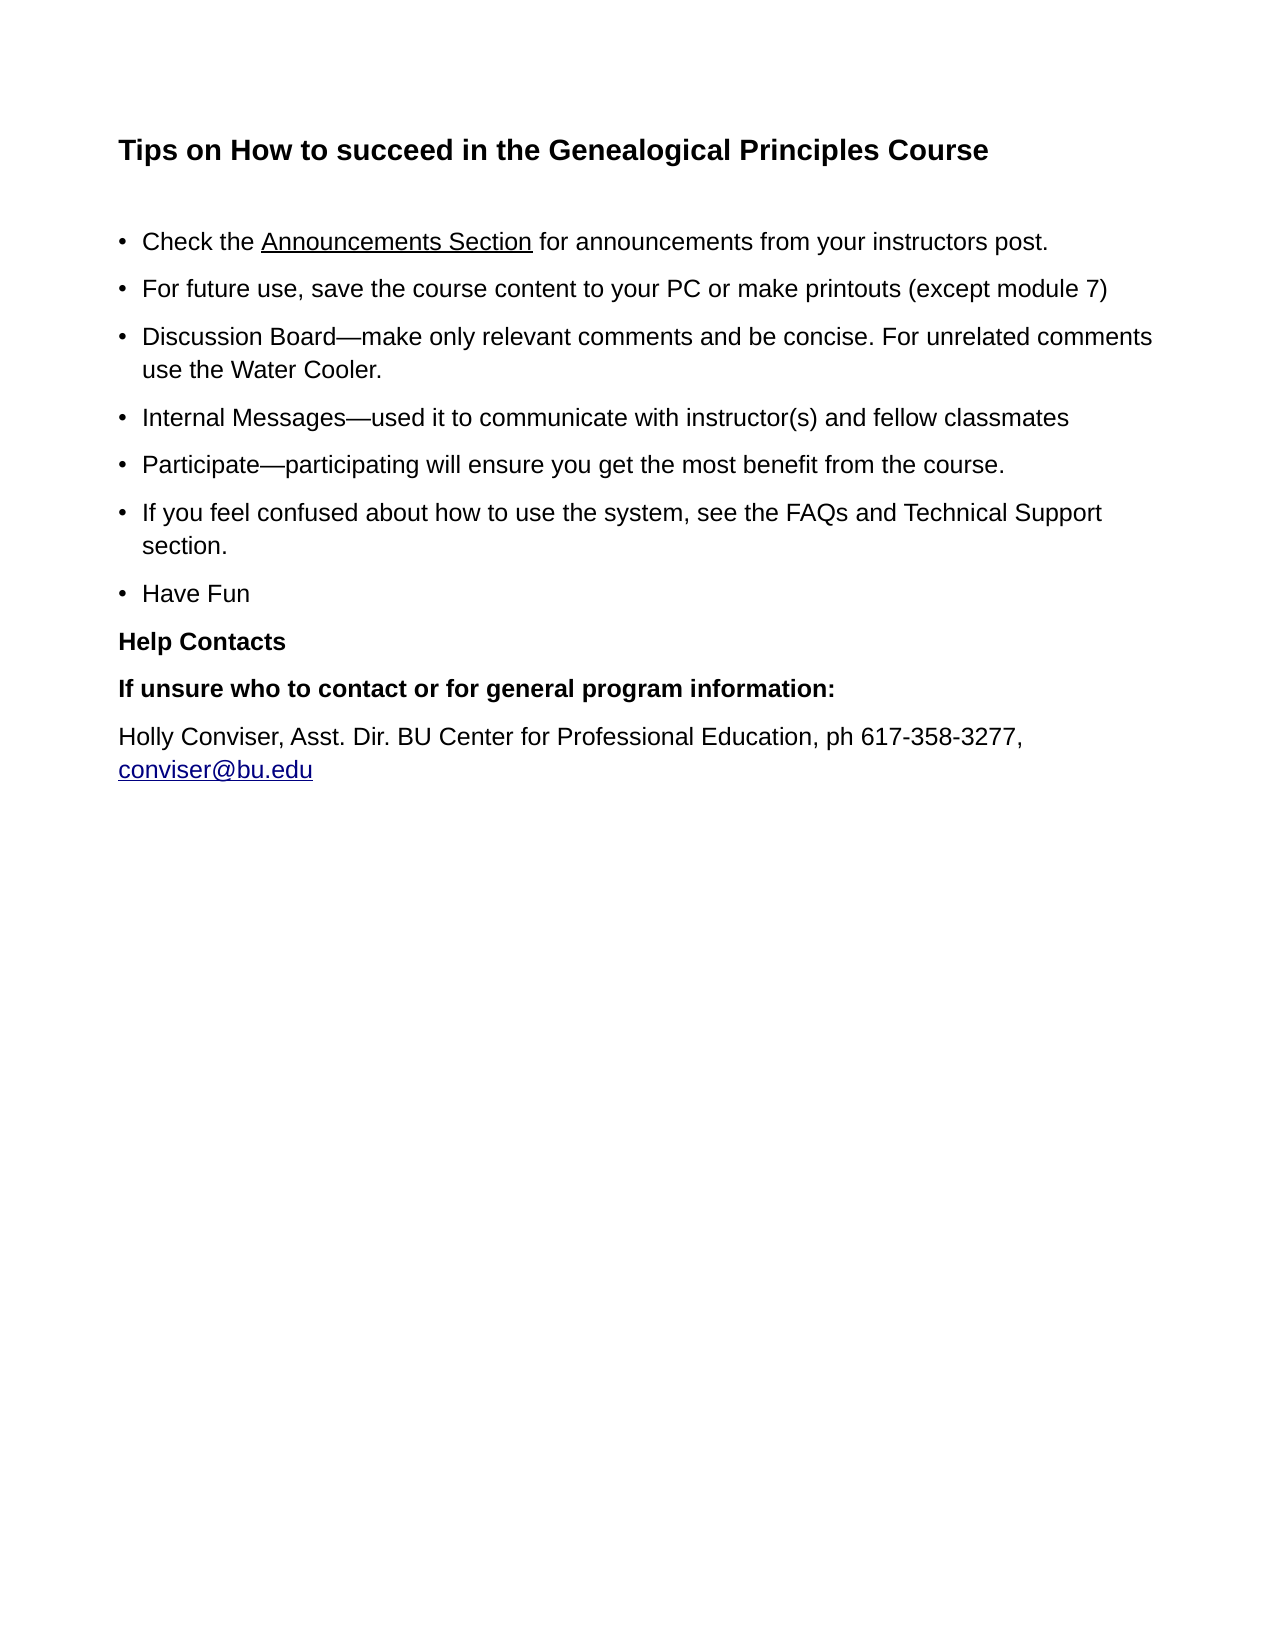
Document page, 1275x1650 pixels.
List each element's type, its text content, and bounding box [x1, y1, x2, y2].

list If you feel confused about how to use the system, see the FAQs and Technical Support section. [118, 498, 1157, 560]
list Check the Announcements Section for announcements from your instructors post. [118, 227, 1157, 255]
text Help Contacts [118, 627, 1157, 655]
list For future use, save the course content to your PC or make printouts (except module 7) [118, 274, 1157, 303]
list Internal Messages—used it to communicate with instructor(s) and fellow classmates [118, 403, 1157, 432]
list Have Fun [118, 579, 1157, 608]
subtitle Tips on How to succeed in the Genealogical Principles Course [118, 133, 1157, 166]
text Holly Conviser, Asst. Dir. BU Center for Professional Education, ph 617-358-3277, conviser@bu.edu [118, 722, 1157, 783]
text If unsure who to contact or for general program information: [118, 674, 1157, 703]
list Participate—participating will ensure you get the most benefit from the course. [118, 450, 1157, 479]
list Discussion Board—make only relevant comments and be concise. For unrelated comments use the Water Cooler. [118, 322, 1157, 384]
